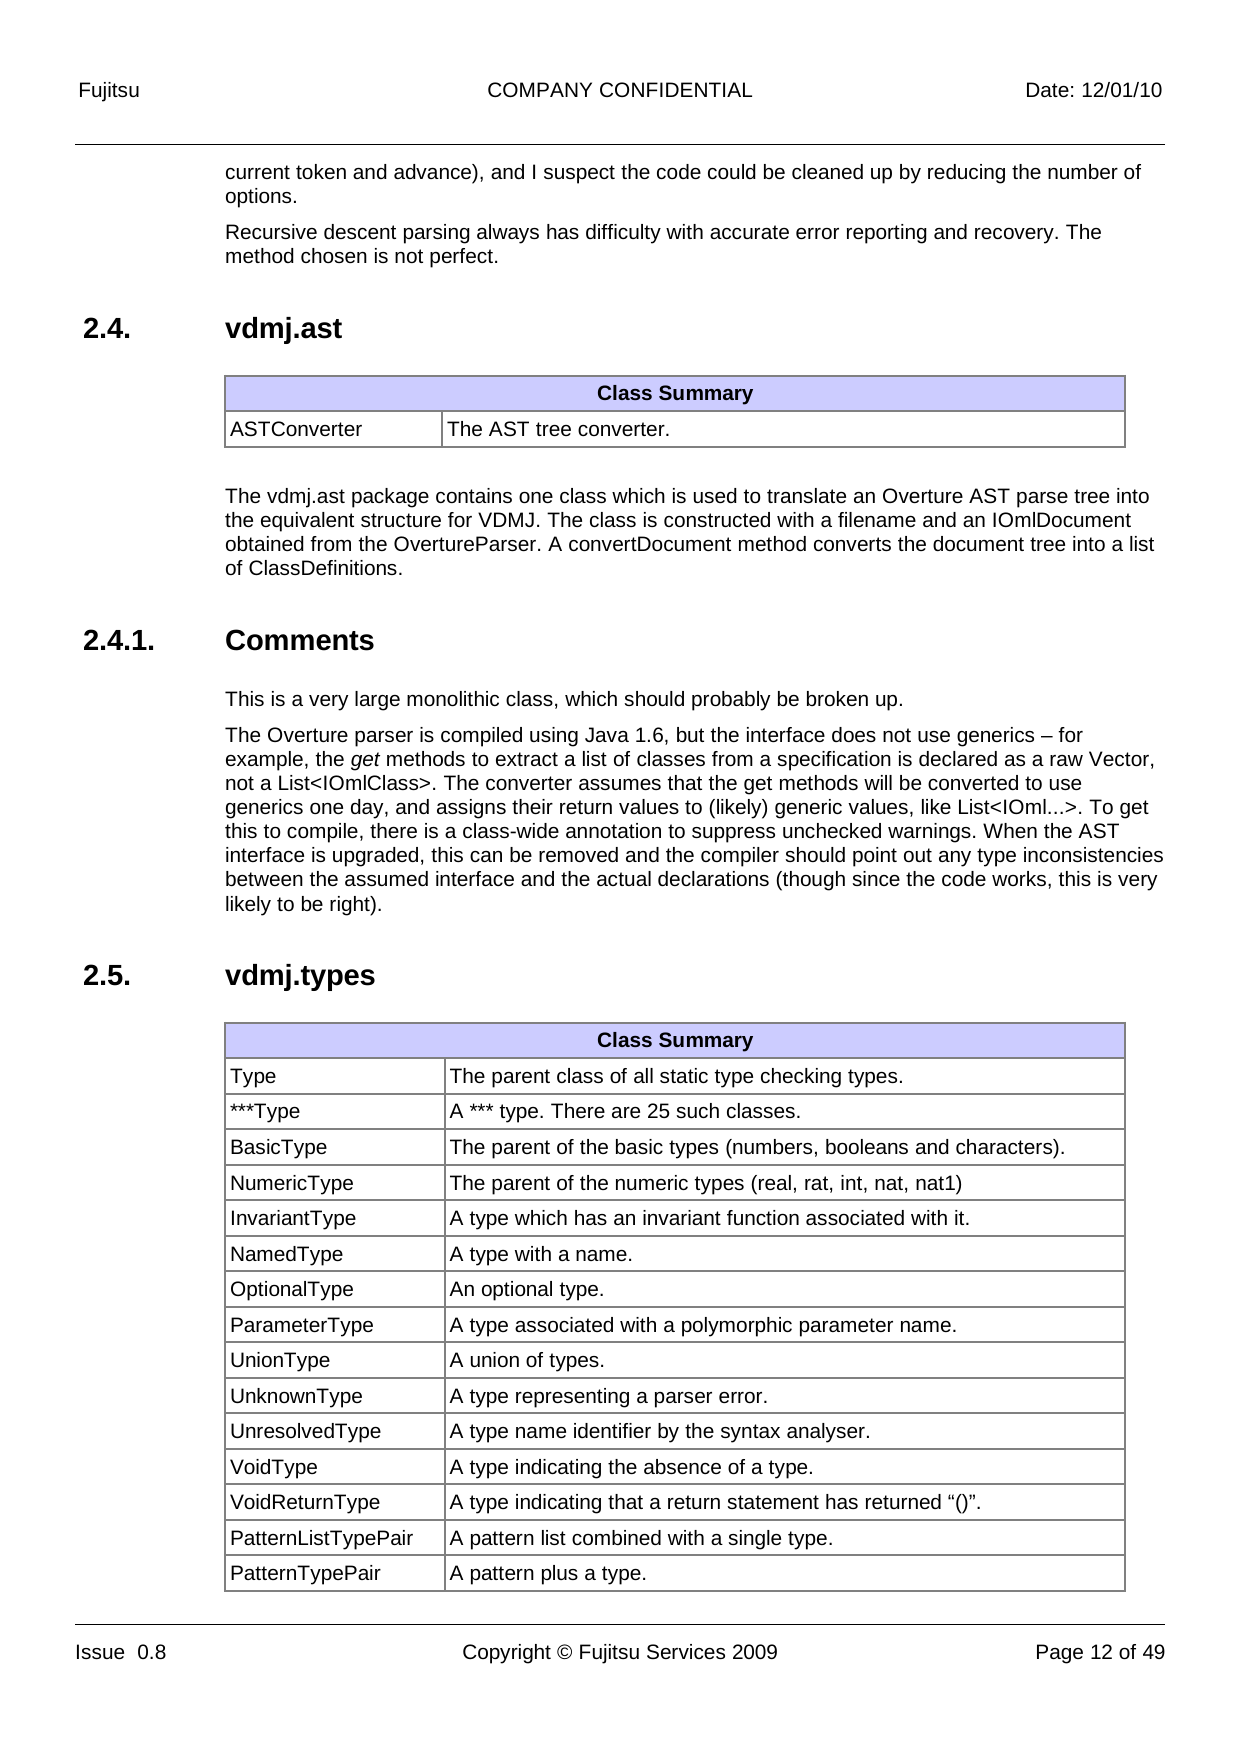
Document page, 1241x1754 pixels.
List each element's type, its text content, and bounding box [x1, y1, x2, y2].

table_cell PatternListTypePair [226, 1521, 444, 1554]
table_cell The parent of the basic types (numbers, booleans and characters). [446, 1130, 1124, 1164]
table_cell VoidReturnType [226, 1485, 444, 1519]
table_cell Type [226, 1059, 444, 1093]
text current token and advance), and I suspect the code could be cleaned up by reducing the number of options. [225, 160, 1165, 208]
table_cell UnknownType [226, 1379, 444, 1412]
table_cell ***Type [226, 1095, 444, 1128]
table_cell BasicType [226, 1130, 444, 1164]
text This is a very large monolithic class, which should probably be broken up. [225, 686, 1165, 711]
table_cell A type indicating that a return statement has returned “()”. [446, 1485, 1124, 1519]
subtitle vdmj.ast [75, 311, 1165, 344]
table_cell A type name identifier by the syntax analyser. [446, 1414, 1124, 1448]
table_cell VoidType [226, 1450, 444, 1483]
table_cell An optional type. [446, 1272, 1124, 1306]
table_cell The parent class of all static type checking types. [446, 1059, 1124, 1093]
text Recursive descent parsing always has difficulty with accurate error reporting and recovery. The method chosen is not perfect. [225, 220, 1165, 268]
table_cell A type which has an invariant function associated with it. [446, 1201, 1124, 1235]
table_cell UnionType [226, 1343, 444, 1377]
subtitle vdmj.types [75, 958, 1165, 992]
table_cell A type associated with a polymorphic parameter name. [446, 1308, 1124, 1341]
table_cell The parent of the numeric types (real, rat, int, nat, nat1) [446, 1166, 1124, 1199]
table_cell A pattern plus a type. [446, 1556, 1124, 1590]
table_cell ParameterType [226, 1308, 444, 1341]
table_header Class Summary [226, 377, 1124, 410]
table_cell A type representing a parser error. [446, 1379, 1124, 1412]
table_header Class Summary [226, 1024, 1124, 1057]
table_cell A union of types. [446, 1343, 1124, 1377]
table_cell The AST tree converter. [443, 412, 1124, 446]
text The Overture parser is compiled using Java 1.6, but the interface does not use generics – for example, the get methods to extract a list of classes from a specification is declared as a raw Vector, not a List<IOmlClass>. The converter assumes that the get methods will be converted to use generics one day, and assigns their return values to (likely) generic values, like List<IOml...>. To get this to compile, there is a class-wide annotation to suppress unchecked warnings. When the AST interface is upgraded, this can be removed and the compiler should point out any type inconsistencies between the assumed interface and the actual declarations (though since the code works, this is very likely to be right). [225, 723, 1165, 916]
table_cell PatternTypePair [226, 1556, 444, 1590]
table_cell UnresolvedType [226, 1414, 444, 1448]
table_cell ASTConverter [226, 412, 441, 446]
table_cell NumericType [226, 1166, 444, 1199]
table_cell A pattern list combined with a single type. [446, 1521, 1124, 1554]
table_cell NamedType [226, 1237, 444, 1270]
table_cell A type indicating the absence of a type. [446, 1450, 1124, 1483]
text The vdmj.ast package contains one class which is used to translate an Overture AST parse tree into the equivalent structure for VDMJ. The class is constructed with a filename and an IOmlDocument obtained from the OvertureParser. A convertDocument method converts the document tree into a list of ClassDefinitions. [225, 484, 1165, 580]
table_cell A type with a name. [446, 1237, 1124, 1270]
table_cell A *** type. There are 25 such classes. [446, 1095, 1124, 1128]
table_cell OptionalType [226, 1272, 444, 1306]
subtitle Comments [75, 623, 1165, 656]
table_cell InvariantType [226, 1201, 444, 1235]
